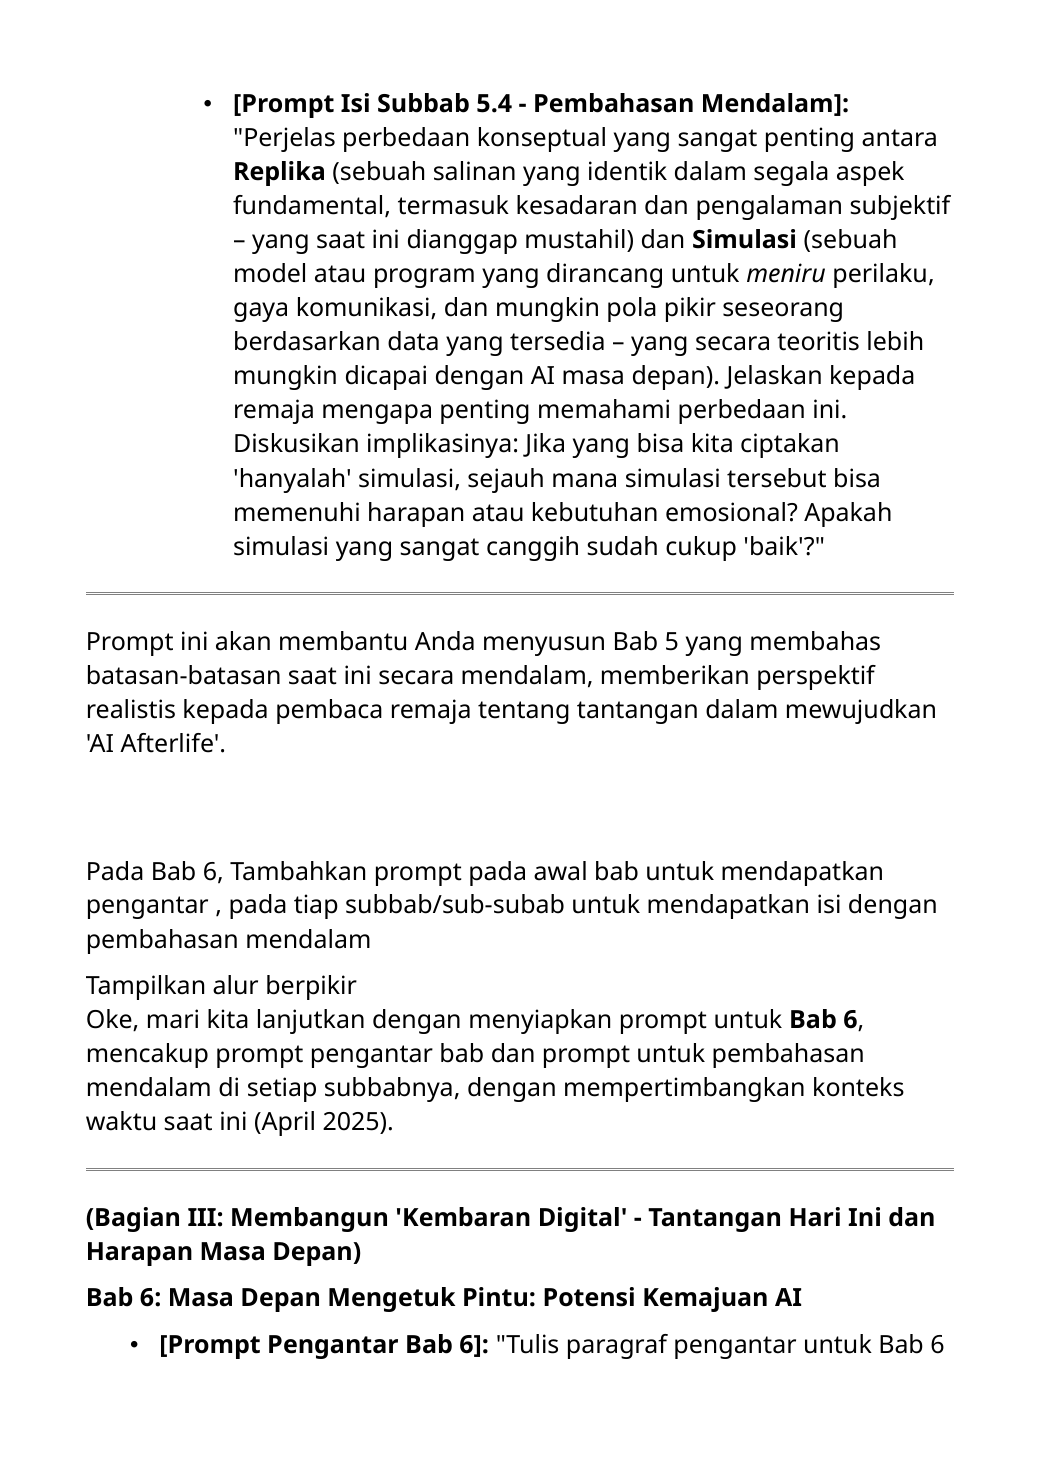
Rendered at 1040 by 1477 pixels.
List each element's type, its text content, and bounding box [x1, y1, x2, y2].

list [Prompt Pengantar Bab 6]: "Tulis paragraf pengantar untuk Bab 6 [130, 1327, 954, 1361]
text Tampilkan alur berpikir [86, 968, 954, 1002]
list [Prompt Isi Subbab 5.4 - Pembahasan Mendalam]: "Perjelas perbedaan konseptual yang sangat penting antara Replika (sebuah salinan yang identik dalam segala aspek fundamental, termasuk kesadaran dan pengalaman subjektif – yang saat ini dianggap mustahil) dan Simulasi (sebuah model atau program yang dirancang untuk meniru perilaku, gaya komunikasi, dan mungkin pola pikir seseorang berdasarkan data yang tersedia – yang secara teoritis lebih mungkin dicapai dengan AI masa depan). Jelaskan kepada remaja mengapa penting memahami perbedaan ini. Diskusikan implikasinya: Jika yang bisa kita ciptakan 'hanyalah' simulasi, sejauh mana simulasi tersebut bisa memenuhi harapan atau kebutuhan emosional? Apakah simulasi yang sangat canggih sudah cukup 'baik'?" [203, 86, 954, 562]
text Oke, mari kita lanjutkan dengan menyiapkan prompt untuk Bab 6, mencakup prompt pengantar bab dan prompt untuk pembahasan mendalam di setiap subbabnya, dengan mempertimbangkan konteks waktu saat ini (April 2025). [86, 1002, 954, 1138]
text Prompt ini akan membantu Anda menyusun Bab 5 yang membahas batasan-batasan saat ini secara mendalam, memberikan perspektif realistis kepada pembaca remaja tentang tantangan dalam mewujudkan 'AI Afterlife'. [86, 624, 954, 760]
text Bab 6: Masa Depan Mengetuk Pintu: Potensi Kemajuan AI [86, 1280, 954, 1314]
text Pada Bab 6, Tambahkan prompt pada awal bab untuk mendapatkan pengantar , pada tiap subbab/sub-subab untuk mendapatkan isi dengan pembahasan mendalam [86, 853, 954, 955]
text (Bagian III: Membangun 'Kembaran Digital' - Tantangan Hari Ini dan Harapan Masa Depan) [86, 1199, 954, 1268]
